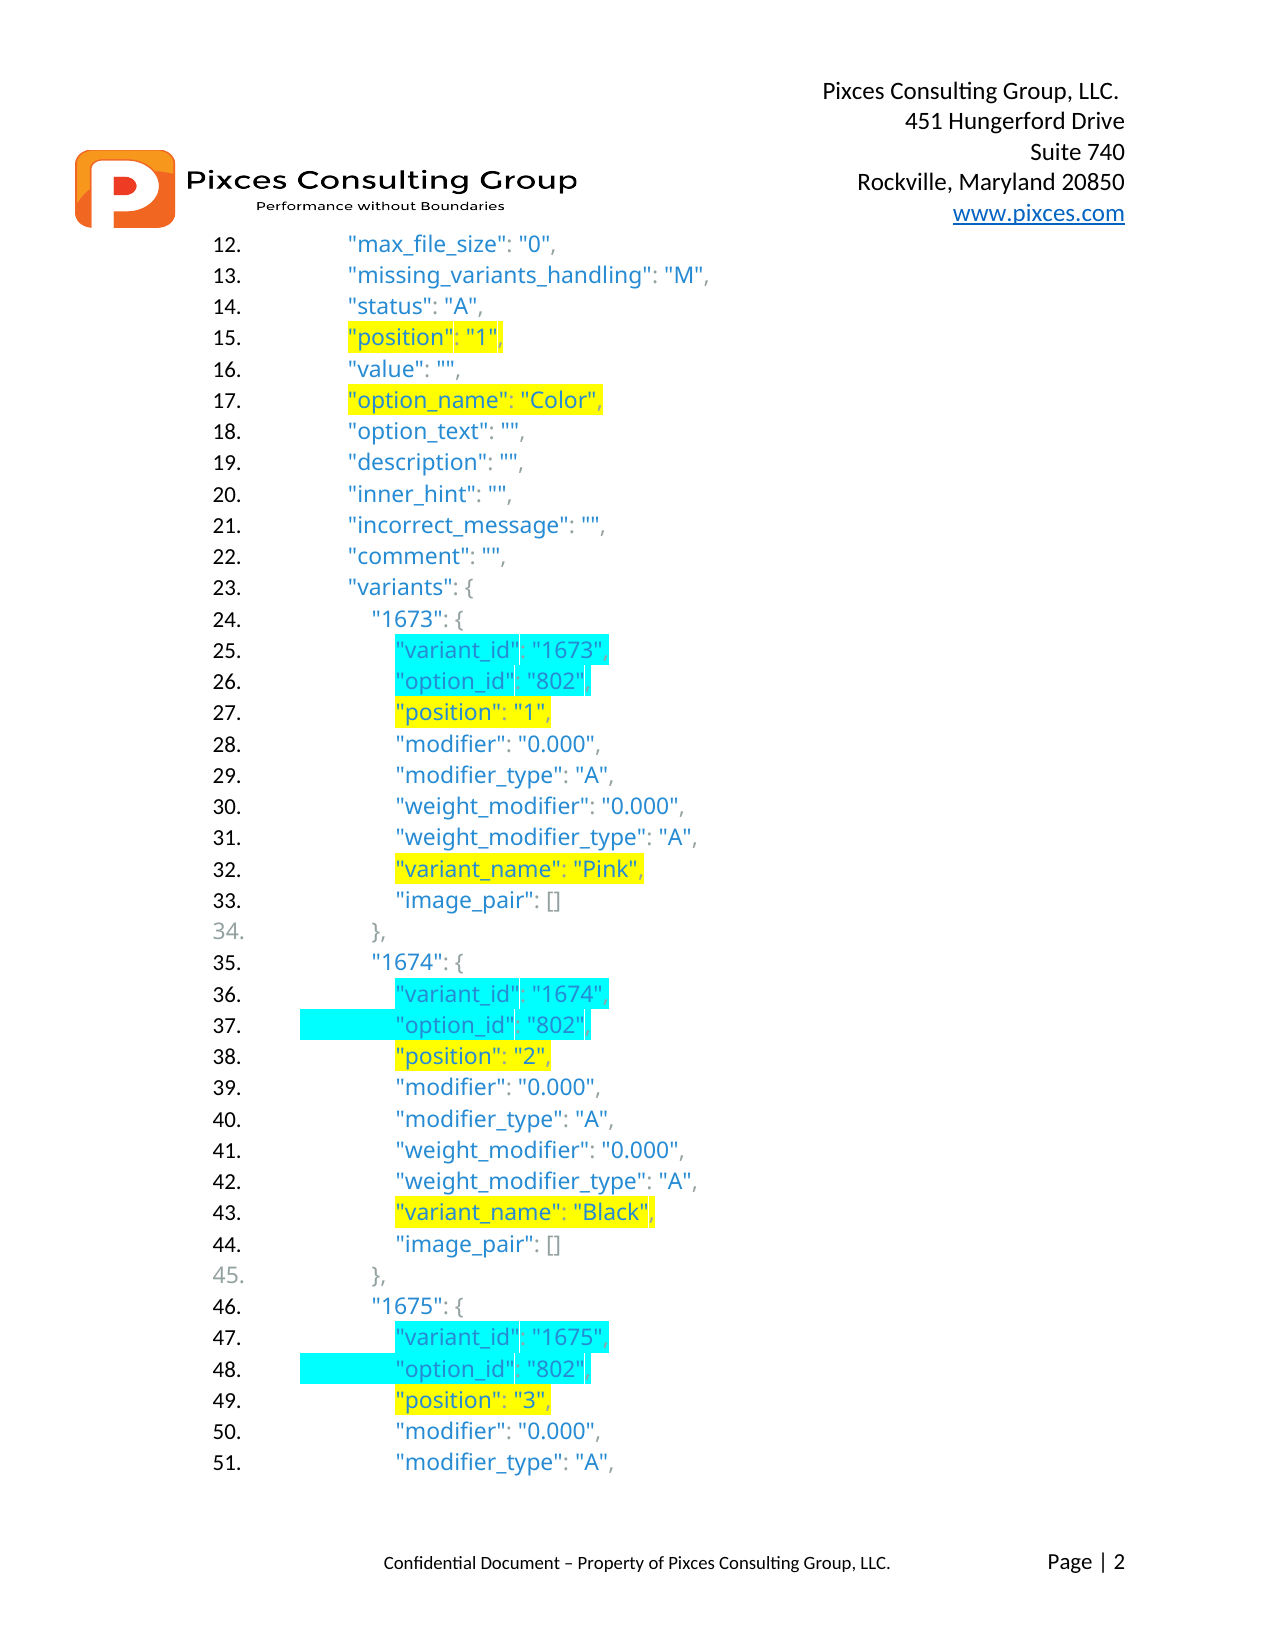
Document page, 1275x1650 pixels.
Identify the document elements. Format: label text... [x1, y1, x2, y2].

list "weight_modifier": "0.000", [212, 1134, 1125, 1165]
list "value": "", [212, 353, 1125, 384]
list "weight_modifier": "0.000", [212, 790, 1125, 821]
list "option_text": "", [212, 415, 1125, 446]
picture [75, 150, 577, 228]
list "variant_id": "1673", [212, 634, 1125, 665]
list "variant_name": "Pink", [212, 853, 1125, 884]
list "position": "1", [212, 696, 1125, 728]
list "max_file_size": "0", [212, 228, 1125, 259]
list "weight_modifier_type": "A", [212, 821, 1125, 853]
list "weight_modifier_type": "A", [212, 1165, 1125, 1196]
list "position": "3", [212, 1384, 1125, 1415]
list "modifier": "0.000", [212, 1415, 1125, 1446]
list "incorrect_message": "", [212, 509, 1125, 540]
list "1674": { [212, 946, 1125, 978]
list "variant_name": "Black", [212, 1196, 1125, 1228]
list "variant_id": "1674", [212, 978, 1125, 1009]
list "description": "", [212, 446, 1125, 478]
list "inner_hint": "", [212, 478, 1125, 509]
list "image_pair": [] [212, 1228, 1125, 1259]
list "modifier_type": "A", [212, 1446, 1125, 1478]
list }, [212, 1259, 1125, 1290]
list "option_id": "802", [212, 1353, 1125, 1384]
list "variant_id": "1675", [212, 1321, 1125, 1353]
list "comment": "", [212, 540, 1125, 571]
list "modifier": "0.000", [212, 1071, 1125, 1103]
list "variants": { [212, 571, 1125, 603]
list "position": "2", [212, 1040, 1125, 1071]
list "position": "1", [212, 321, 1125, 353]
list "option_name": "Color", [212, 384, 1125, 415]
list "status": "A", [212, 290, 1125, 321]
list "option_id": "802", [212, 1009, 1125, 1040]
list "image_pair": [] [212, 884, 1125, 915]
list "modifier_type": "A", [212, 1103, 1125, 1134]
list "option_id": "802", [212, 665, 1125, 696]
list "1673": { [212, 603, 1125, 634]
list }, [212, 915, 1125, 946]
list "missing_variants_handling": "M", [212, 259, 1125, 290]
list "1675": { [212, 1290, 1125, 1321]
list "modifier": "0.000", [212, 728, 1125, 759]
list "modifier_type": "A", [212, 759, 1125, 790]
